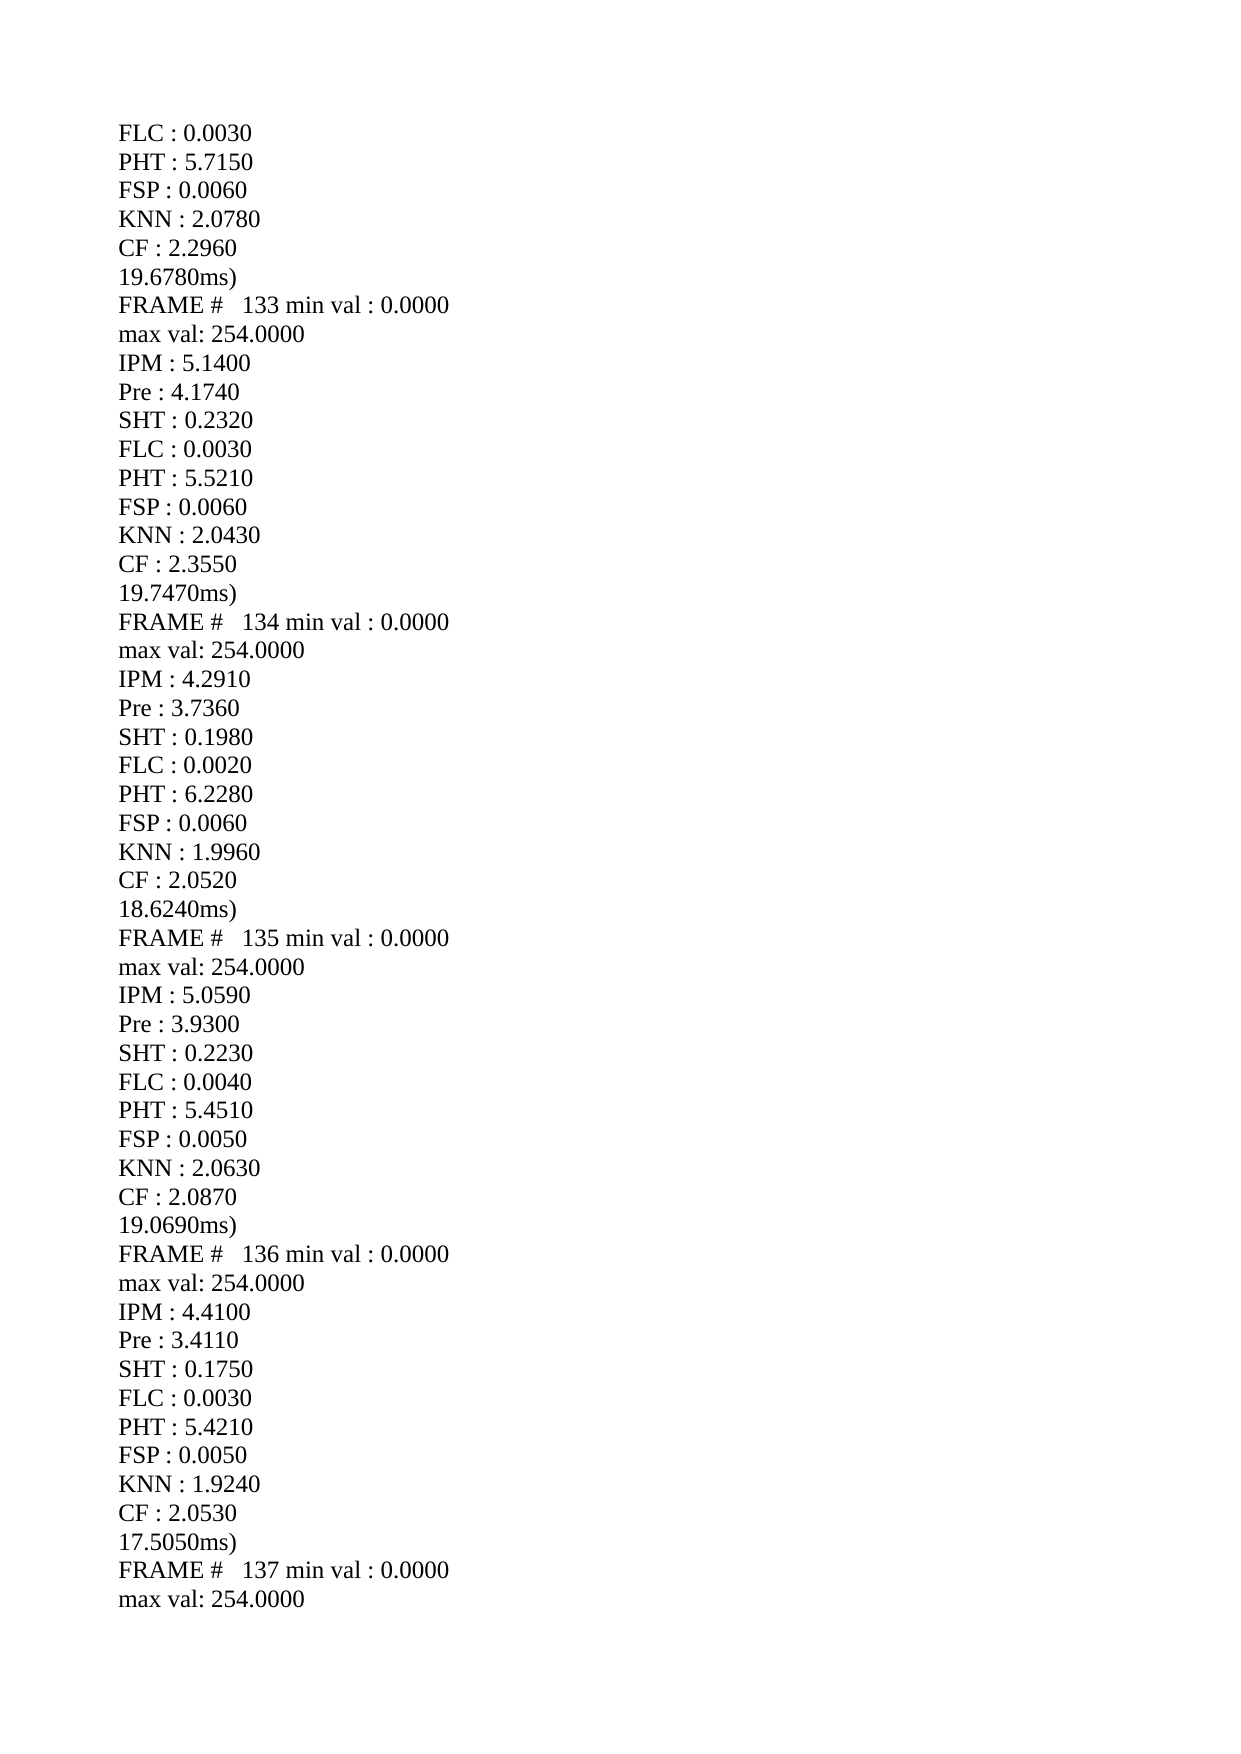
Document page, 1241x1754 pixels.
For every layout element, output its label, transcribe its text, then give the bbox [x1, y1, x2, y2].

text max val: 254.0000 [118, 1584, 1122, 1613]
text FSP : 0.0060 [118, 808, 1122, 837]
text CF : 2.0520 [118, 866, 1122, 894]
text max val: 254.0000 [118, 636, 1122, 664]
text FLC : 0.0040 [118, 1067, 1122, 1096]
text IPM : 4.2910 [118, 664, 1122, 693]
text max val: 254.0000 [118, 952, 1122, 981]
text KNN : 2.0630 [118, 1153, 1122, 1182]
text KNN : 2.0430 [118, 521, 1122, 549]
text CF : 2.0530 [118, 1498, 1122, 1527]
text 17.5050ms) [118, 1527, 1122, 1556]
text max val: 254.0000 [118, 1268, 1122, 1297]
text FLC : 0.0030 [118, 1383, 1122, 1412]
text PHT : 5.7150 [118, 147, 1122, 176]
text PHT : 5.4510 [118, 1096, 1122, 1124]
text Pre : 3.4110 [118, 1326, 1122, 1354]
text 19.6780ms) [118, 262, 1122, 291]
text 18.6240ms) [118, 894, 1122, 923]
text FLC : 0.0020 [118, 751, 1122, 779]
text IPM : 5.1400 [118, 348, 1122, 377]
text KNN : 1.9960 [118, 837, 1122, 866]
text FRAME # 134 min val : 0.0000 [118, 607, 1122, 636]
text CF : 2.3550 [118, 549, 1122, 578]
text 19.0690ms) [118, 1211, 1122, 1239]
text SHT : 0.1750 [118, 1354, 1122, 1383]
text Pre : 4.1740 [118, 377, 1122, 406]
text IPM : 5.0590 [118, 981, 1122, 1009]
text CF : 2.0870 [118, 1182, 1122, 1211]
text 19.7470ms) [118, 578, 1122, 607]
text FSP : 0.0050 [118, 1441, 1122, 1469]
text FRAME # 135 min val : 0.0000 [118, 923, 1122, 952]
text FRAME # 133 min val : 0.0000 [118, 291, 1122, 319]
text SHT : 0.2320 [118, 406, 1122, 434]
text PHT : 6.2280 [118, 779, 1122, 808]
text CF : 2.2960 [118, 233, 1122, 262]
text SHT : 0.1980 [118, 722, 1122, 751]
text SHT : 0.2230 [118, 1038, 1122, 1067]
text PHT : 5.5210 [118, 463, 1122, 492]
text FSP : 0.0050 [118, 1124, 1122, 1153]
text Pre : 3.9300 [118, 1009, 1122, 1038]
text Pre : 3.7360 [118, 693, 1122, 722]
text KNN : 2.0780 [118, 204, 1122, 233]
text KNN : 1.9240 [118, 1469, 1122, 1498]
text FSP : 0.0060 [118, 492, 1122, 521]
text IPM : 4.4100 [118, 1297, 1122, 1326]
text FRAME # 137 min val : 0.0000 [118, 1556, 1122, 1584]
text FRAME # 136 min val : 0.0000 [118, 1239, 1122, 1268]
text PHT : 5.4210 [118, 1412, 1122, 1441]
text FSP : 0.0060 [118, 176, 1122, 204]
text FLC : 0.0030 [118, 434, 1122, 463]
text max val: 254.0000 [118, 319, 1122, 348]
text FLC : 0.0030 [118, 118, 1122, 147]
